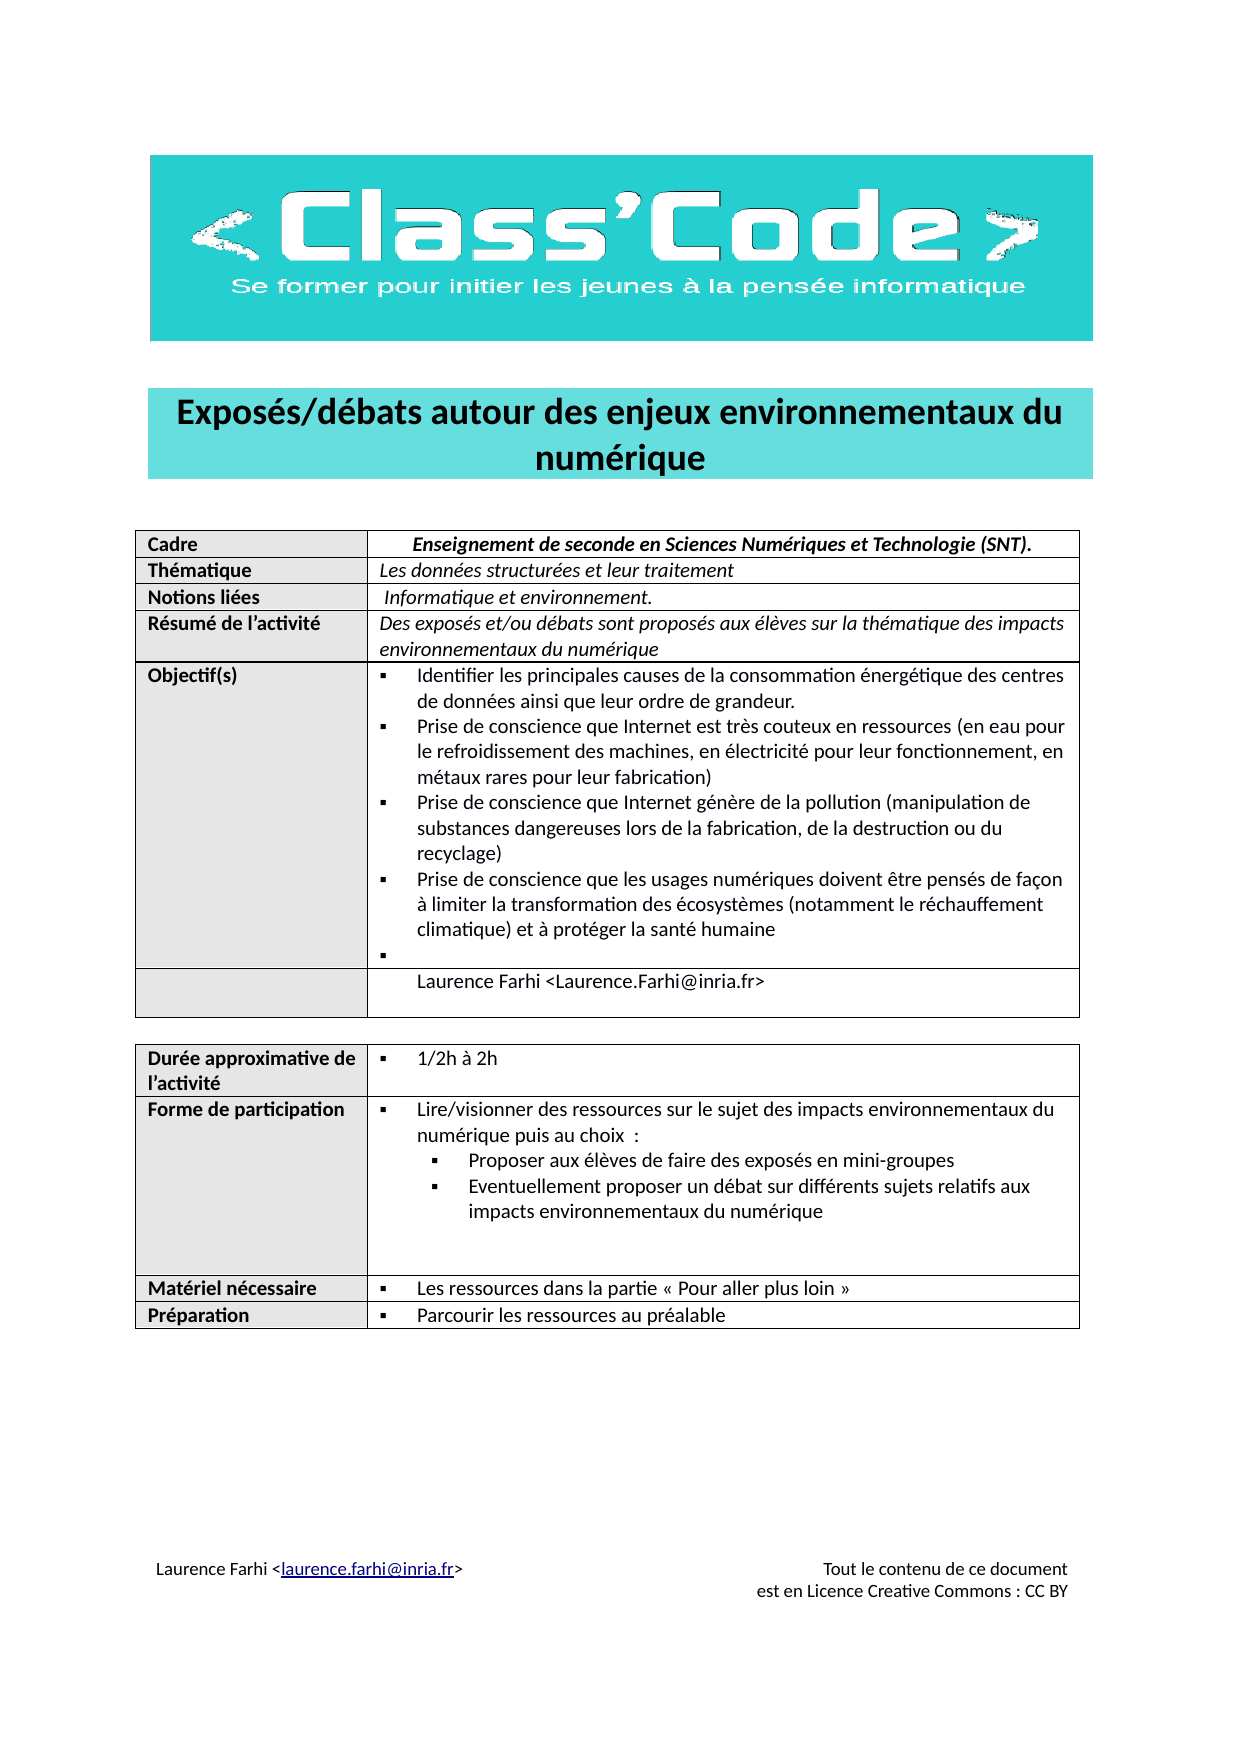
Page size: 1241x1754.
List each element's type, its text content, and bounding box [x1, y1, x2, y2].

table_header Cadre [136, 531, 367, 557]
table_cell Résumé de l’activité [136, 611, 367, 661]
table_header 1/2h à 2h [368, 1045, 1079, 1096]
table_cell Laurence Farhi <Laurence.Farhi@inria.fr> [368, 969, 1079, 1017]
table_cell Les ressources dans la partie « Pour aller plus loin » [368, 1276, 1079, 1301]
table_cell Notions liées [136, 584, 367, 609]
text Exposés/débats autour des enjeux environnementaux du numérique [148, 388, 1093, 479]
table_cell Thématique [136, 558, 367, 583]
picture [150, 155, 1093, 342]
table_cell Lire/visionner des ressources sur le sujet des impacts environnementaux du numérique puis au choix : Proposer aux élèves de faire des exposés en mini-groupes Eventuellement proposer un débat sur différents sujets relatifs aux impacts environnementaux du numérique [368, 1097, 1079, 1274]
table_cell Parcourir les ressources au préalable [368, 1302, 1079, 1327]
table_cell Forme de participation [136, 1097, 367, 1274]
table_cell Identifier les principales causes de la consommation énergétique des centres de données ainsi que leur ordre de grandeur. Prise de conscience que Internet est très couteux en ressources (en eau pour le refroidissement des machines, en électricité pour leur fonctionnement, en métaux rares pour leur fabrication) Prise de conscience que Internet génère de la pollution (manipulation de substances dangereuses lors de la fabrication, de la destruction ou du recyclage) Prise de conscience que les usages numériques doivent être pensés de façon à limiter la transformation des écosystèmes (notamment le réchauffement climatique) et à protéger la santé humaine [368, 663, 1079, 967]
table_header Enseignement de seconde en Sciences Numériques et Technologie (SNT). [368, 531, 1079, 557]
table_cell [136, 969, 367, 1017]
table_header Durée approximative de l’activité [136, 1045, 367, 1096]
table_cell Informatique et environnement. [368, 584, 1079, 609]
table_cell Objectif(s) [136, 663, 367, 967]
table_cell Des exposés et/ou débats sont proposés aux élèves sur la thématique des impacts environnementaux du numérique [368, 611, 1079, 661]
table_cell Préparation [136, 1302, 367, 1327]
table_cell Matériel nécessaire [136, 1276, 367, 1301]
table_cell Les données structurées et leur traitement [368, 558, 1079, 583]
